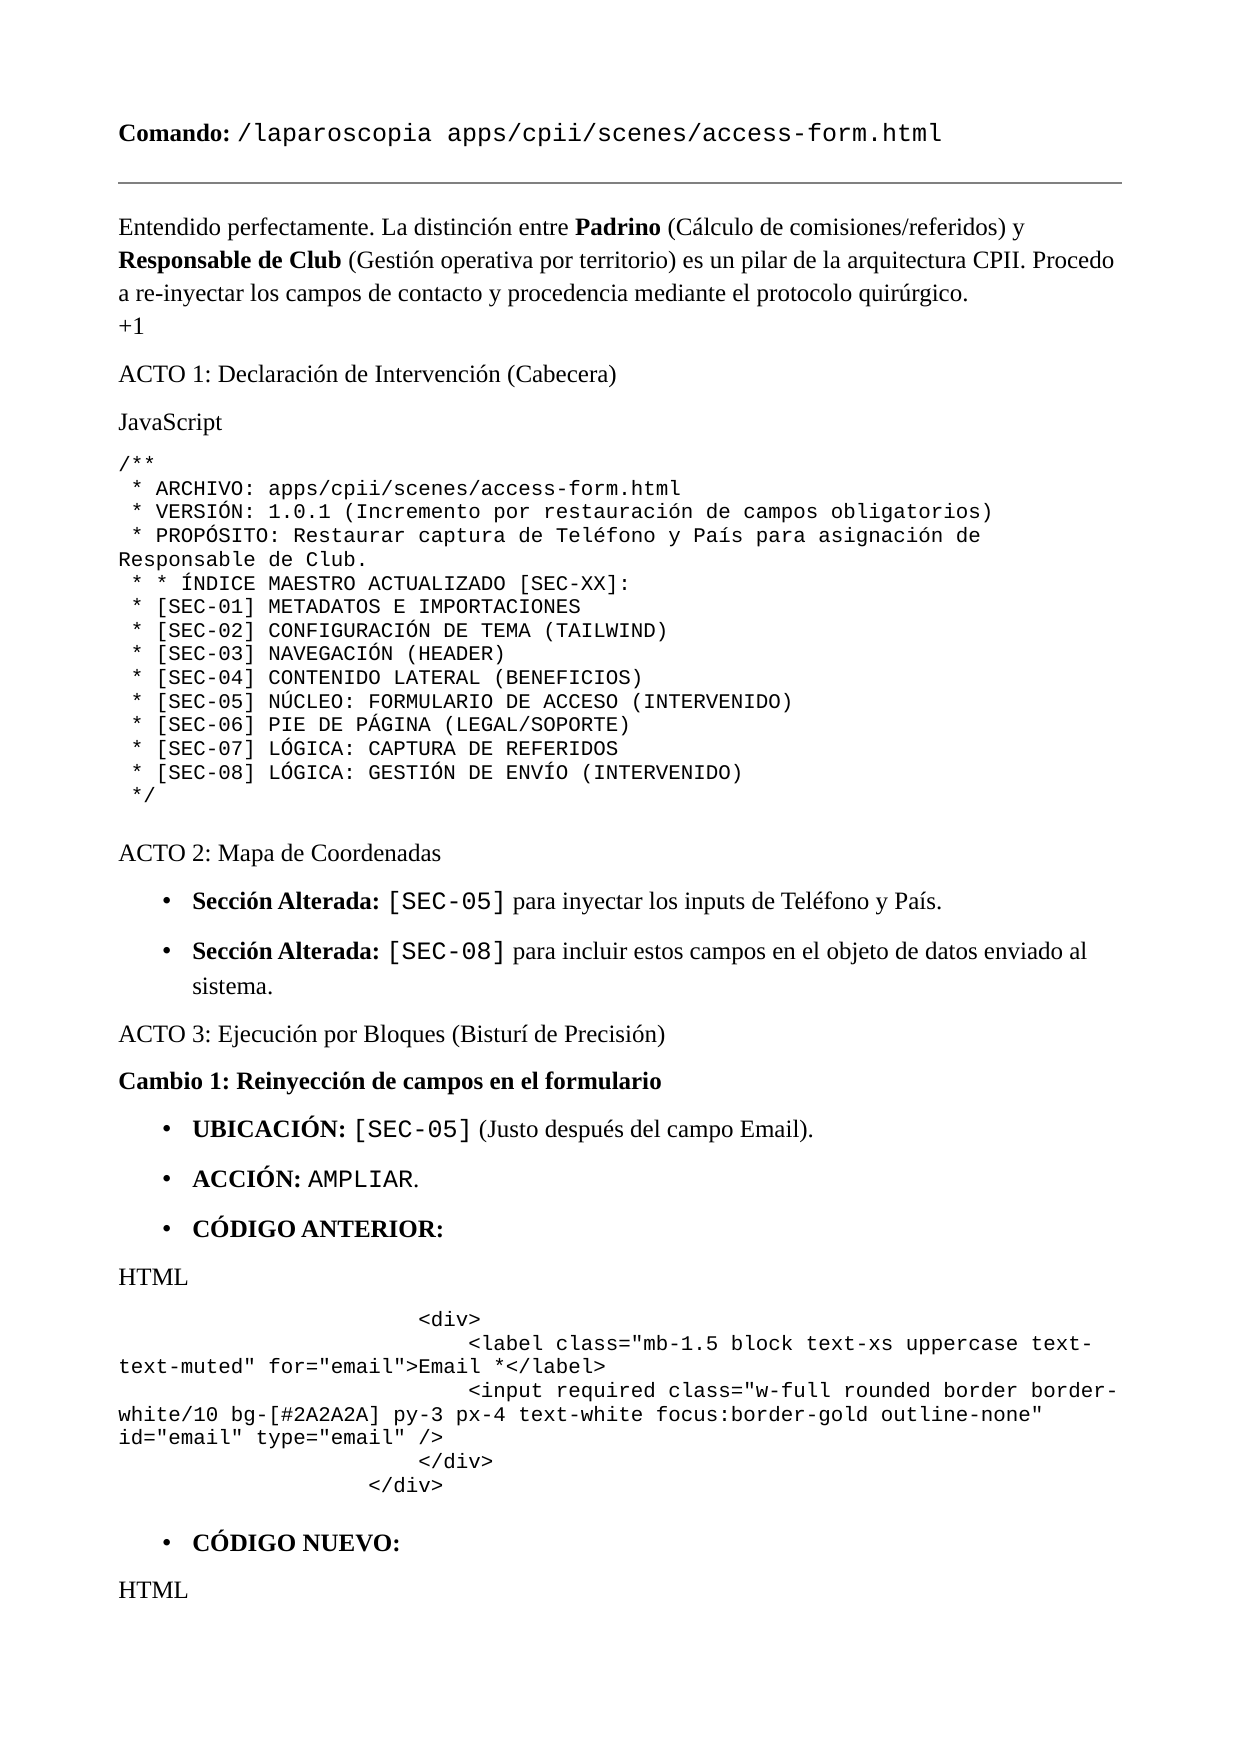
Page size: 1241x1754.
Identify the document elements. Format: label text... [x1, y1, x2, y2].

table_cell Comando: /laparoscopia apps/cpii/scenes/access-form.html [118, 118, 1122, 182]
table_cell Entendido perfectamente. La distinción entre Padrino (Cálculo de comisiones/referidos) y Responsable de Club (Gestión operativa por territorio) es un pilar de la arquitectura CPII. Procedo a re-inyectar los campos de contacto y procedencia mediante el protocolo quirúrgico. +1 ACTO 1: Declaración de Intervención (Cabecera) JavaScript /** * ARCHIVO: apps/cpii/scenes/access-form.html * VERSIÓN: 1.0.1 (Incremento por restauración de campos obligatorios) * PROPÓSITO: Restaurar captura de Teléfono y País para asignación de Responsable de Club. * * ÍNDICE MAESTRO ACTUALIZADO [SEC-XX]: * [SEC-01] METADATOS E IMPORTACIONES * [SEC-02] CONFIGURACIÓN DE TEMA (TAILWIND) * [SEC-03] NAVEGACIÓN (HEADER) * [SEC-04] CONTENIDO LATERAL (BENEFICIOS) * [SEC-05] NÚCLEO: FORMULARIO DE ACCESO (INTERVENIDO) * [SEC-06] PIE DE PÁGINA (LEGAL/SOPORTE) * [SEC-07] LÓGICA: CAPTURA DE REFERIDOS * [SEC-08] LÓGICA: GESTIÓN DE ENVÍO (INTERVENIDO) */ ACTO 2: Mapa de Coordenadas Sección Alterada: [SEC-05] para inyectar los inputs de Teléfono y País. Sección Alterada: [SEC-08] para incluir estos campos en el objeto de datos enviado al sistema. ACTO 3: Ejecución por Bloques (Bisturí de Precisión) Cambio 1: Reinyección de campos en el formulario UBICACIÓN: [SEC-05] (Justo después del campo Email). ACCIÓN: AMPLIAR. CÓDIGO ANTERIOR: HTML <div> <label class="mb-1.5 block text-xs uppercase text-text-muted" for="email">Email *</label> <input required class="w-full rounded border border-white/10 bg-[#2A2A2A] py-3 px-4 text-white focus:border-gold outline-none" id="email" type="email" /> </div> </div> CÓDIGO NUEVO: HTML [118, 184, 1122, 1623]
